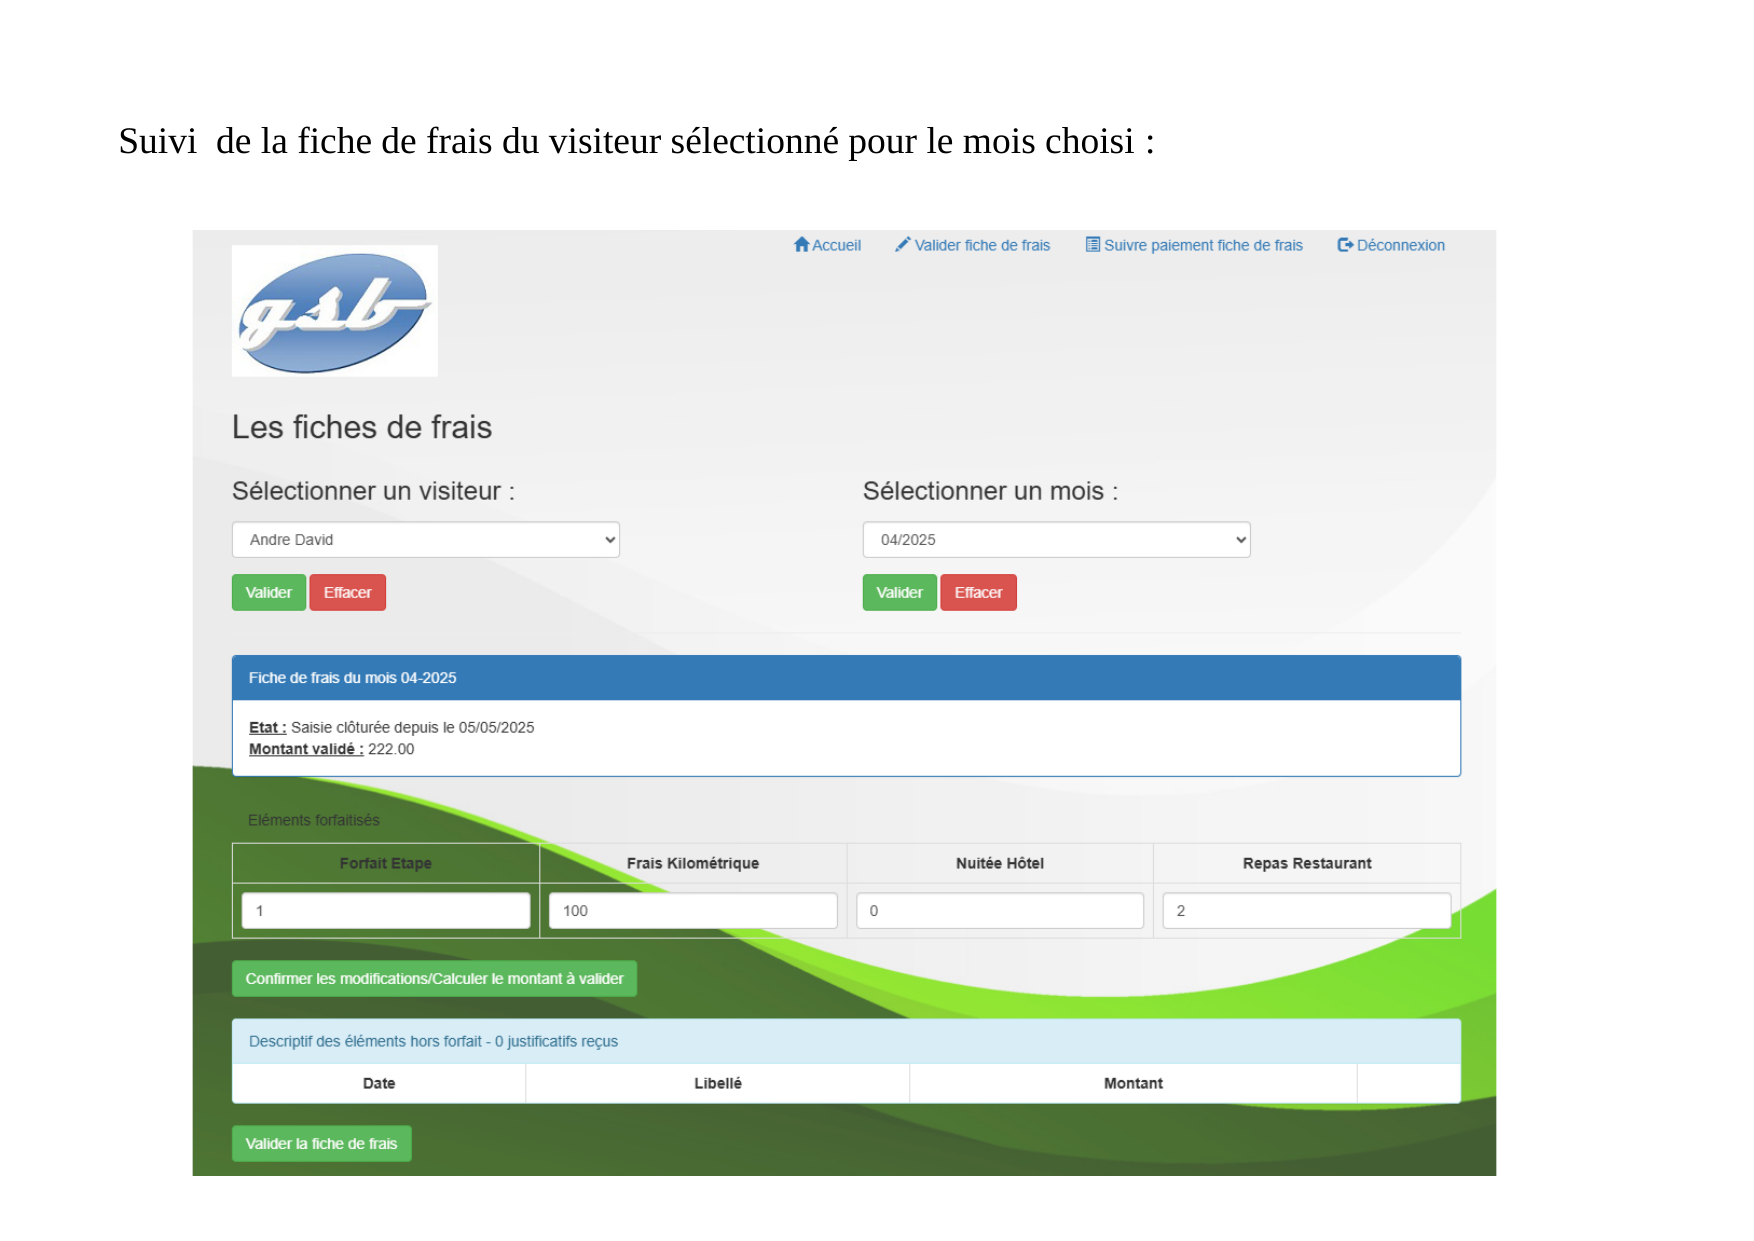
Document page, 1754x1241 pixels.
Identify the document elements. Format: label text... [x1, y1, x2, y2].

picture [192, 230, 1497, 1176]
text Suivi de la fiche de frais du visiteur sélectionné pour le mois choisi : [118, 118, 1636, 161]
